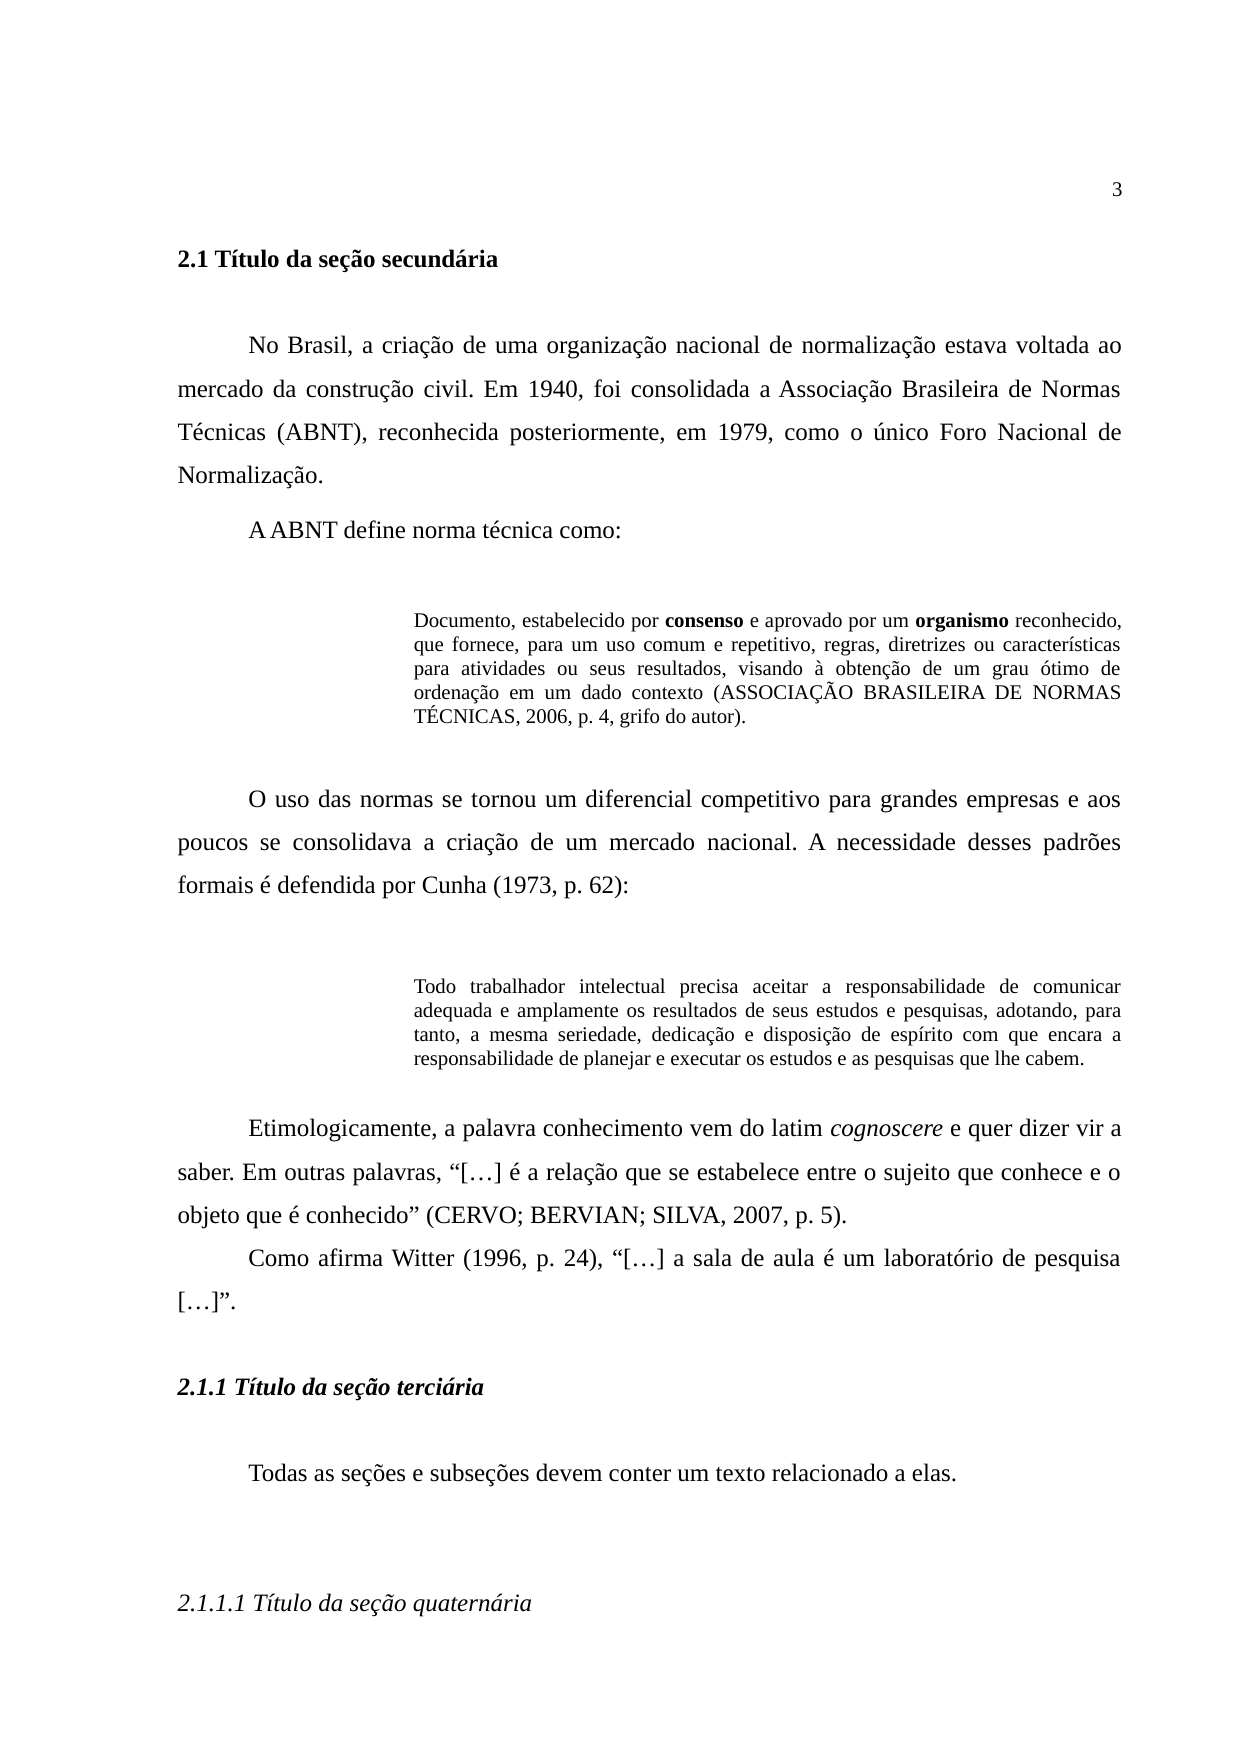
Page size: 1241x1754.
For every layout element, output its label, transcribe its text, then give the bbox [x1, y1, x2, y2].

text Todas as seções e subseções devem conter um texto relacionado a elas. [177, 1458, 1122, 1487]
text Todo trabalhador intelectual precisa aceitar a responsabilidade de comunicar adequada e amplamente os resultados de seus estudos e pesquisas, adotando, para tanto, a mesma seriedade, dedicação e disposição de espírito com que encara a responsabilidade de planejar e executar os estudos e as pesquisas que lhe cabem. [413, 974, 1122, 1070]
text Como afirma Witter (1996, p. 24), “[…] a sala de aula é um laboratório de pesquisa […]”. [177, 1243, 1122, 1315]
text 2.1.1 Título da seção terciária [177, 1372, 1122, 1401]
text A ABNT define norma técnica como: [177, 516, 1122, 544]
text 2.1.1.1 Título da seção quaternária [177, 1588, 1122, 1617]
text Etimologicamente, a palavra conhecimento vem do latim cognoscere e quer dizer vir a saber. Em outras palavras, “[…] é a relação que se estabelece entre o sujeito que conhece e o objeto que é conhecido” (CERVO; BERVIAN; SILVA, 2007, p. 5). [177, 1113, 1122, 1228]
text No Brasil, a criação de uma organização nacional de normalização estava voltada ao mercado da construção civil. Em 1940, foi consolidada a Associação Brasileira de Normas Técnicas (ABNT), reconhecida posteriormente, em 1979, como o único Foro Nacional de Normalização. [177, 331, 1122, 489]
text 2.1 Título da seção secundária [177, 244, 1122, 273]
text O uso das normas se tornou um diferencial competitivo para grandes empresas e aos poucos se consolidava a criação de um mercado nacional. A necessidade desses padrões formais é defendida por Cunha (1973, p. 62): [177, 784, 1122, 899]
text Documento, estabelecido por consenso e aprovado por um organismo reconhecido, que fornece, para um uso comum e repetitivo, regras, diretrizes ou características para atividades ou seus resultados, visando à obtenção de um grau ótimo de ordenação em um dado contexto (ASSOCIAÇÃO BRASILEIRA DE NORMAS TÉCNICAS, 2006, p. 4, grifo do autor). [413, 608, 1122, 728]
